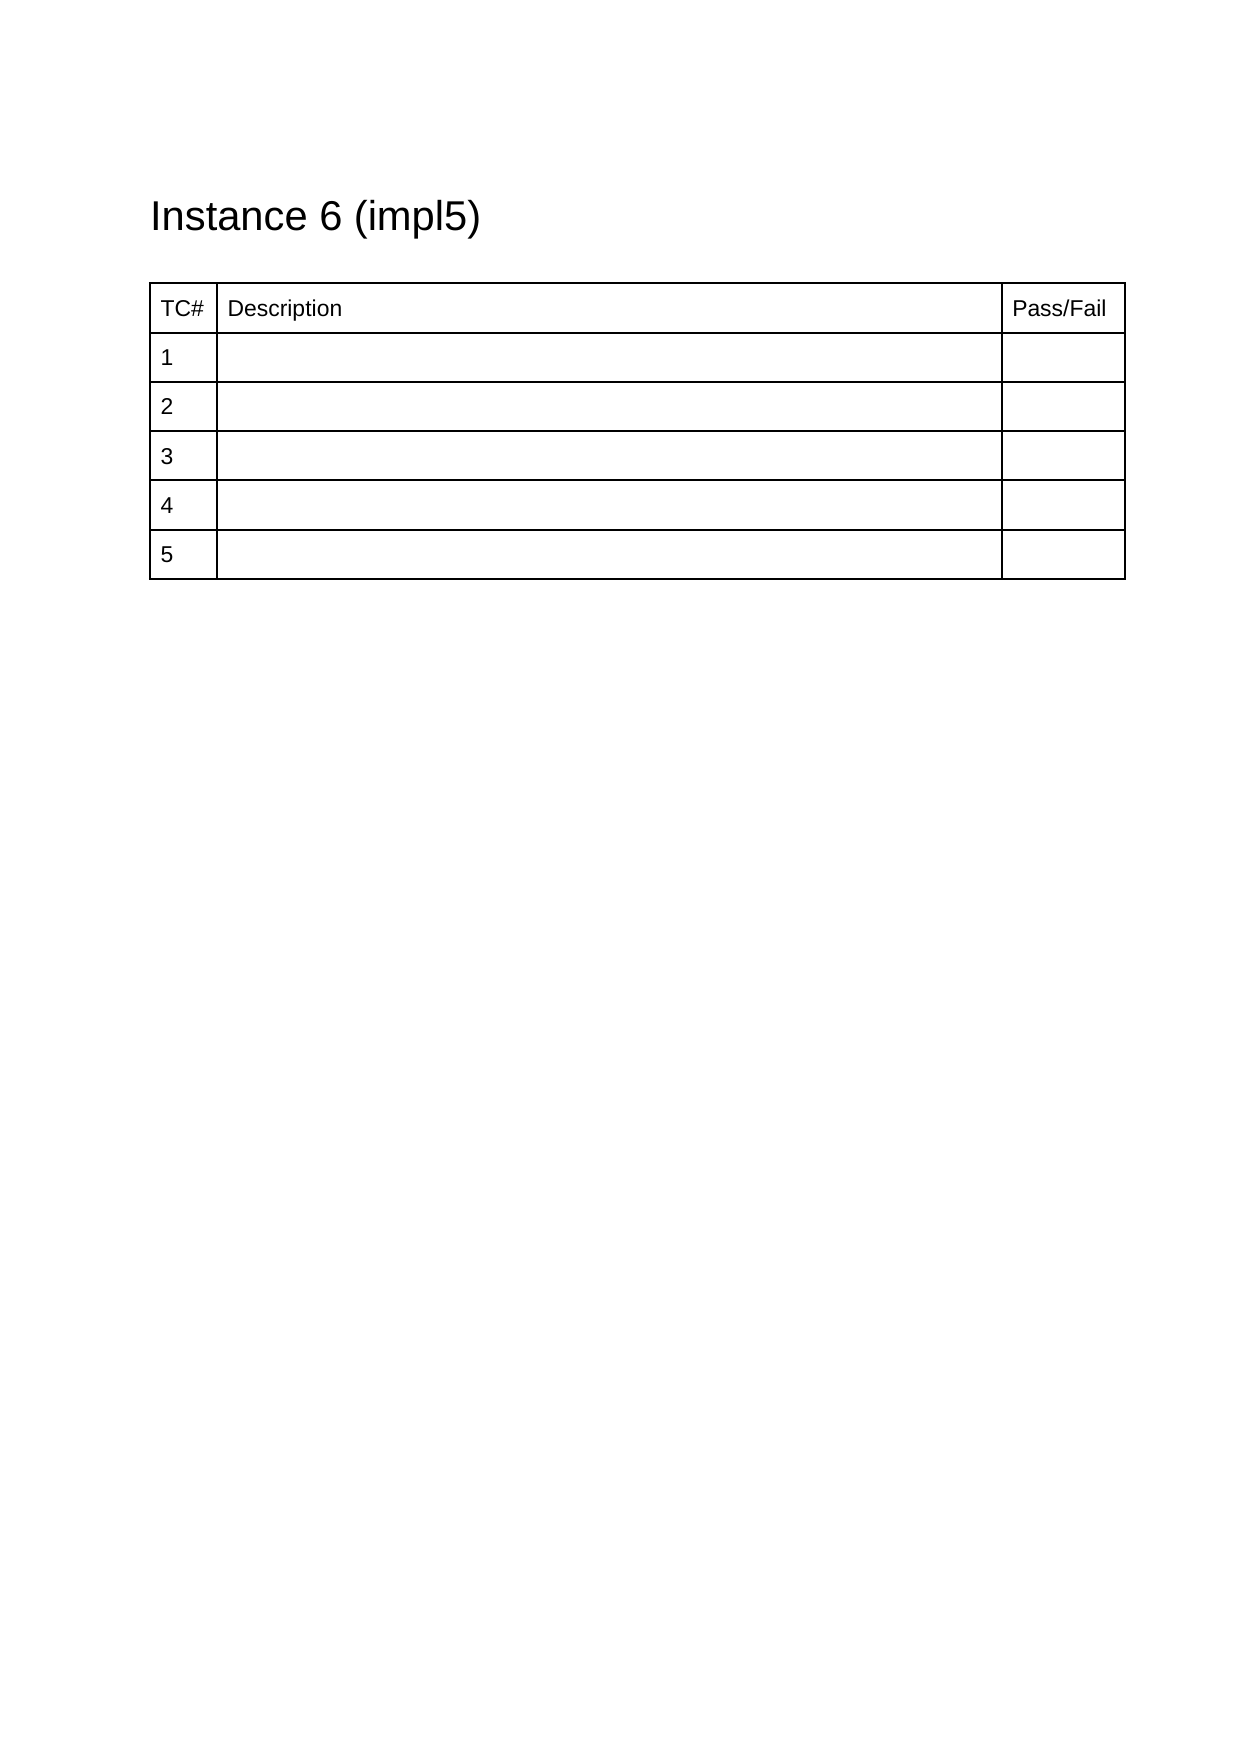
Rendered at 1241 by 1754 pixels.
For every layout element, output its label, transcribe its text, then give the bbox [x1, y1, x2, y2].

table_cell [1003, 383, 1124, 430]
table_cell [218, 383, 1001, 430]
table_cell 5 [151, 531, 216, 578]
table_header TC# [151, 284, 216, 332]
table_cell 4 [151, 481, 216, 529]
table_cell [1003, 432, 1124, 479]
table_cell [218, 481, 1001, 529]
table_cell 3 [151, 432, 216, 479]
subtitle Instance 6 (impl5) [150, 192, 1090, 239]
table_cell [1003, 531, 1124, 578]
table_cell 2 [151, 383, 216, 430]
table_cell [218, 432, 1001, 479]
table_cell [218, 334, 1001, 381]
table_cell [1003, 334, 1124, 381]
table_cell 1 [151, 334, 216, 381]
table_cell [218, 531, 1001, 578]
table_header Pass/Fail [1003, 284, 1124, 332]
table_cell [1003, 481, 1124, 529]
table_header Description [218, 284, 1001, 332]
